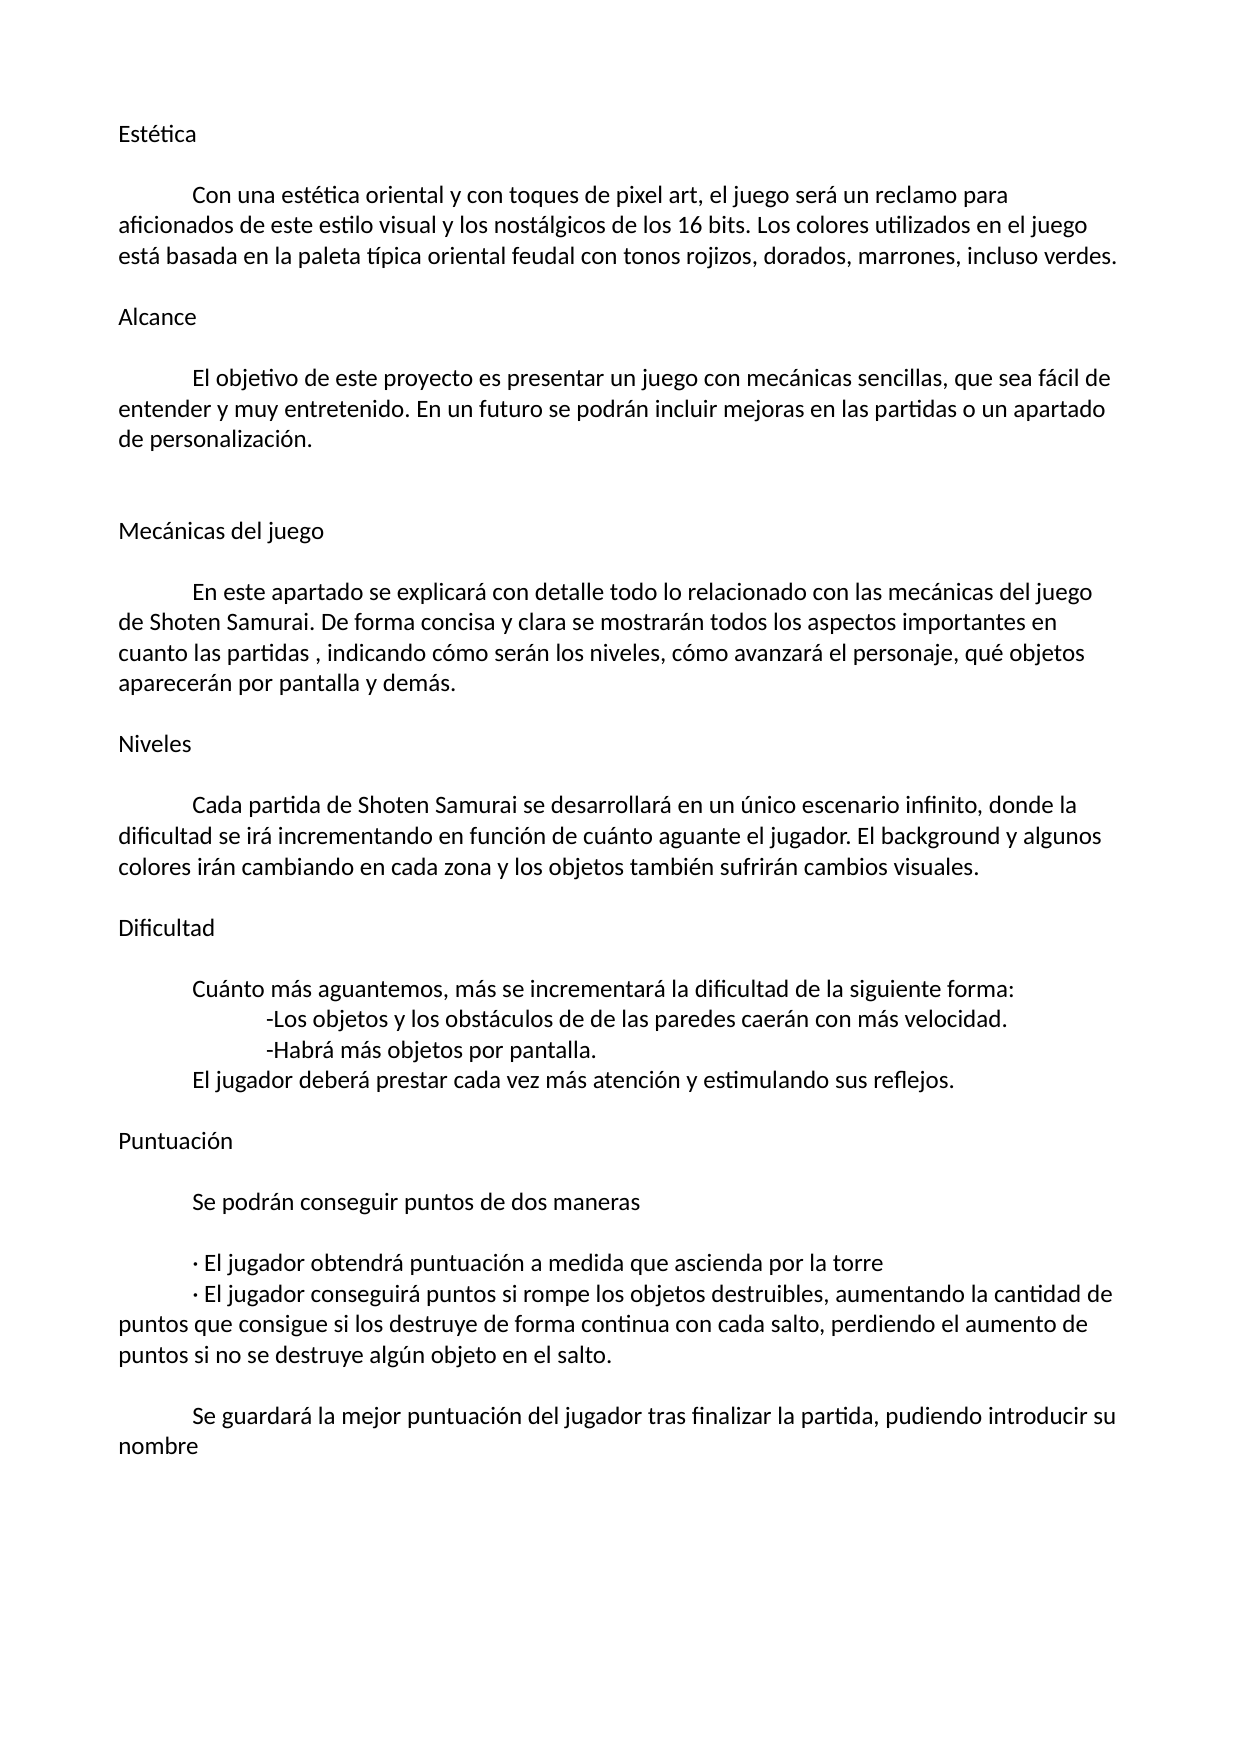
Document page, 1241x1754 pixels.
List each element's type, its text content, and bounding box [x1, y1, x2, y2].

text Dificultad [118, 912, 1122, 942]
text Con una estética oriental y con toques de pixel art, el juego será un reclamo para aficionados de este estilo visual y los nostálgicos de los 16 bits. Los colores utilizados en el juego está basada en la paleta típica oriental feudal con tonos rojizos, dorados, marrones, incluso verdes. [118, 179, 1122, 271]
text Niveles [118, 728, 1122, 759]
text Mecánicas del juego [118, 515, 1122, 545]
text · El jugador conseguirá puntos si rompe los objetos destruibles, aumentando la cantidad de puntos que consigue si los destruye de forma continua con cada salto, perdiendo el aumento de puntos si no se destruye algún objeto en el salto. [118, 1278, 1122, 1369]
text -Los objetos y los obstáculos de de las paredes caerán con más velocidad. [118, 1003, 1122, 1034]
text El jugador deberá prestar cada vez más atención y estimulando sus reflejos. [118, 1064, 1122, 1095]
text Alcance [118, 301, 1122, 332]
text Cada partida de Shoten Samurai se desarrollará en un único escenario infinito, donde la dificultad se irá incrementando en función de cuánto aguante el jugador. El background y algunos colores irán cambiando en cada zona y los objetos también sufrirán cambios visuales. [118, 789, 1122, 881]
text En este apartado se explicará con detalle todo lo relacionado con las mecánicas del juego de Shoten Samurai. De forma concisa y clara se mostrarán todos los aspectos importantes en cuanto las partidas , indicando cómo serán los niveles, cómo avanzará el personaje, qué objetos aparecerán por pantalla y demás. [118, 576, 1122, 698]
text -Habrá más objetos por pantalla. [118, 1034, 1122, 1064]
text Se guardará la mejor puntuación del jugador tras finalizar la partida, pudiendo introducir su nombre [118, 1400, 1122, 1461]
text Cuánto más aguantemos, más se incrementará la dificultad de la siguiente forma: [118, 973, 1122, 1003]
text Estética [118, 118, 1122, 149]
text · El jugador obtendrá puntuación a medida que ascienda por la torre [118, 1247, 1122, 1278]
text Puntuación [118, 1125, 1122, 1156]
text Se podrán conseguir puntos de dos maneras [118, 1186, 1122, 1217]
text El objetivo de este proyecto es presentar un juego con mecánicas sencillas, que sea fácil de entender y muy entretenido. En un futuro se podrán incluir mejoras en las partidas o un apartado de personalización. [118, 362, 1122, 454]
